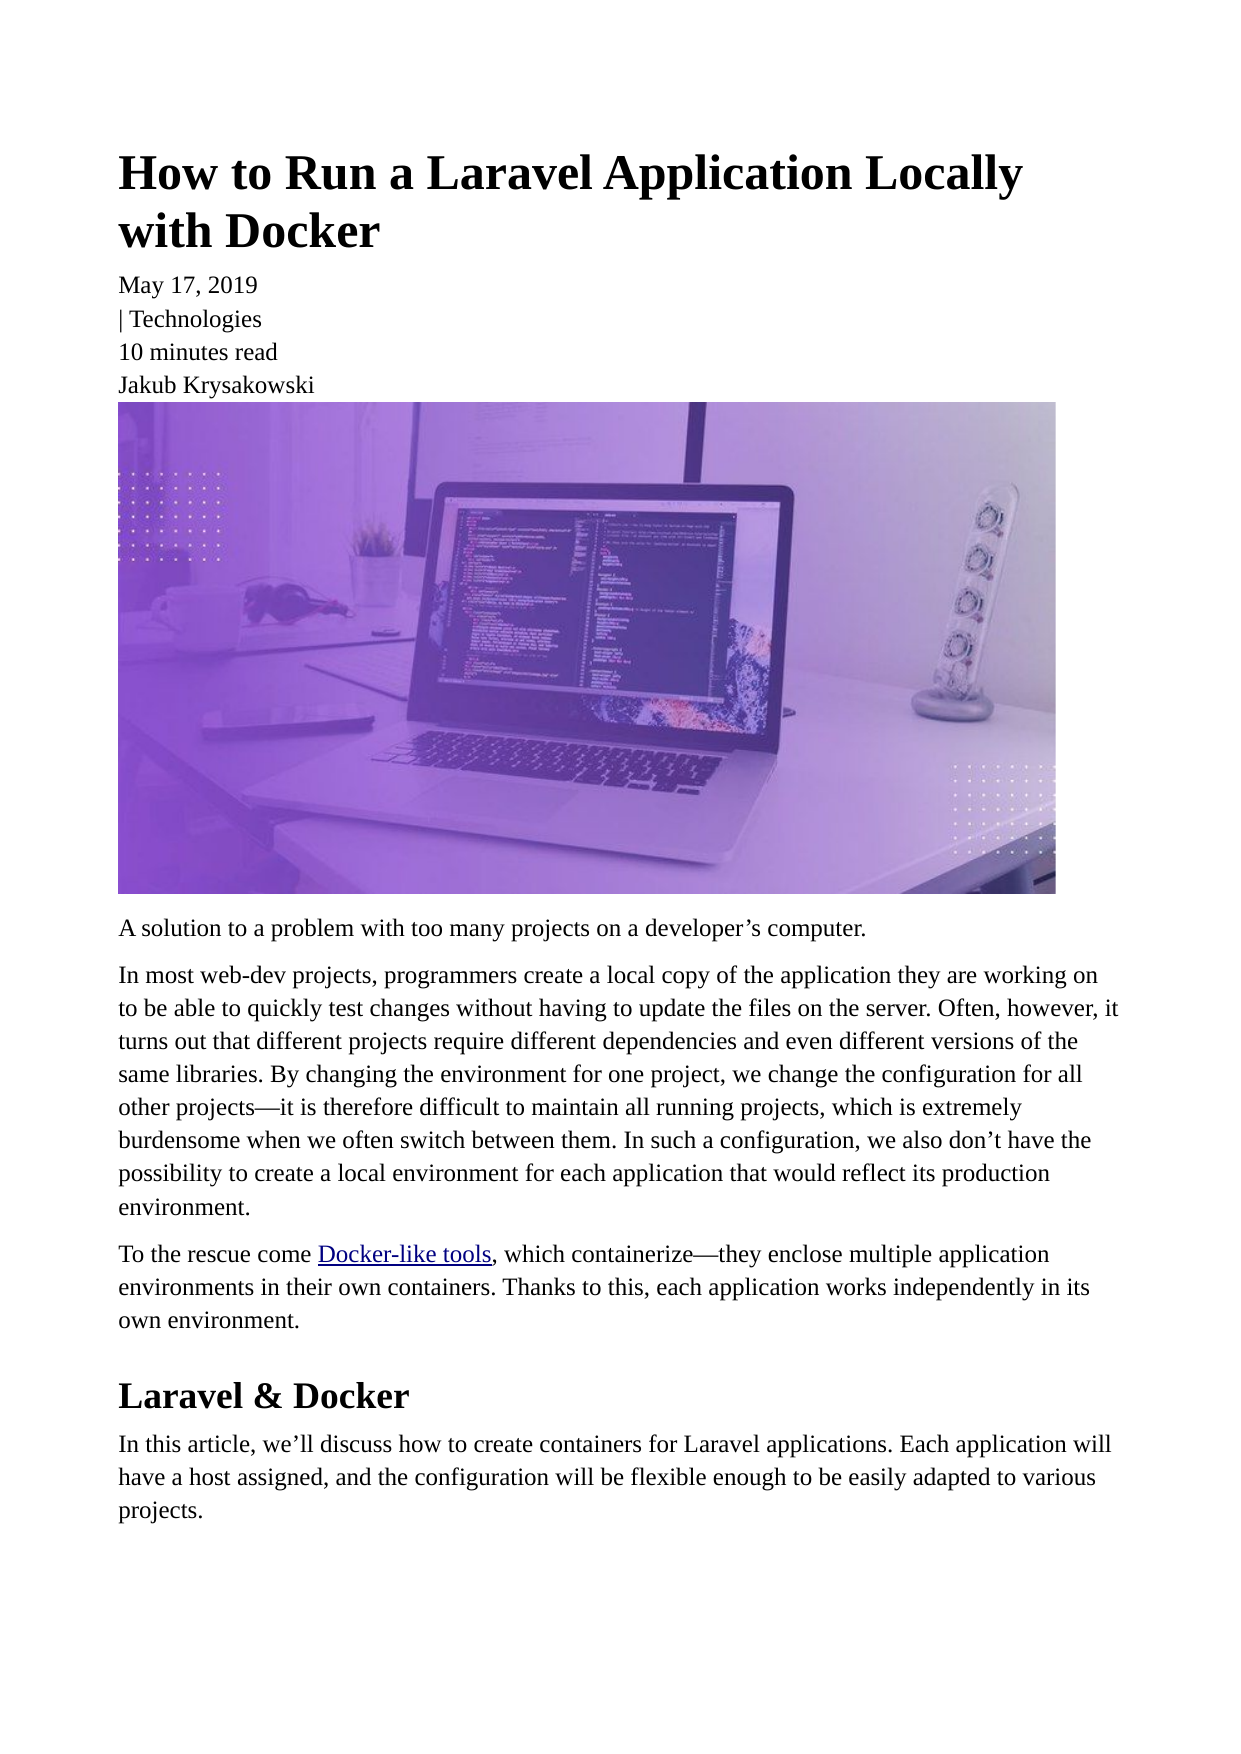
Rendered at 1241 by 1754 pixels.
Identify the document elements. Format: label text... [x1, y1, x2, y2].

text Jakub Krysakowski [118, 370, 1122, 398]
subtitle How to Run a Laravel Application Locally with Docker [118, 143, 1122, 258]
picture [118, 402, 1056, 894]
text To the rescue come Docker-like tools, which containerize—they enclose multiple application environments in their own containers. Thanks to this, each application works independently in its own environment. [118, 1239, 1122, 1334]
text May 17, 2019 [118, 271, 1122, 299]
subtitle Laravel & Docker [118, 1374, 1122, 1417]
text In most web-dev projects, programmers create a local copy of the application they are working on to be able to quickly test changes without having to update the files on the server. Often, however, it turns out that different projects require different dependencies and even different versions of the same libraries. By changing the environment for one project, we change the configuration for all other projects—it is therefore difficult to maintain all running projects, which is extremely burdensome when we often switch between them. In such a configuration, we also don’t have the possibility to create a local environment for each application that would reflect its production environment. [118, 960, 1122, 1220]
text In this article, we’ll discuss how to create containers for Laravel applications. Each application will have a host assigned, and the configuration will be flexible enough to be easily adapted to various projects. [118, 1429, 1122, 1524]
text A solution to a problem with too many projects on a developer’s computer. [118, 913, 1122, 942]
text | Technologies [118, 304, 1122, 332]
text 10 minutes read [118, 337, 1122, 365]
